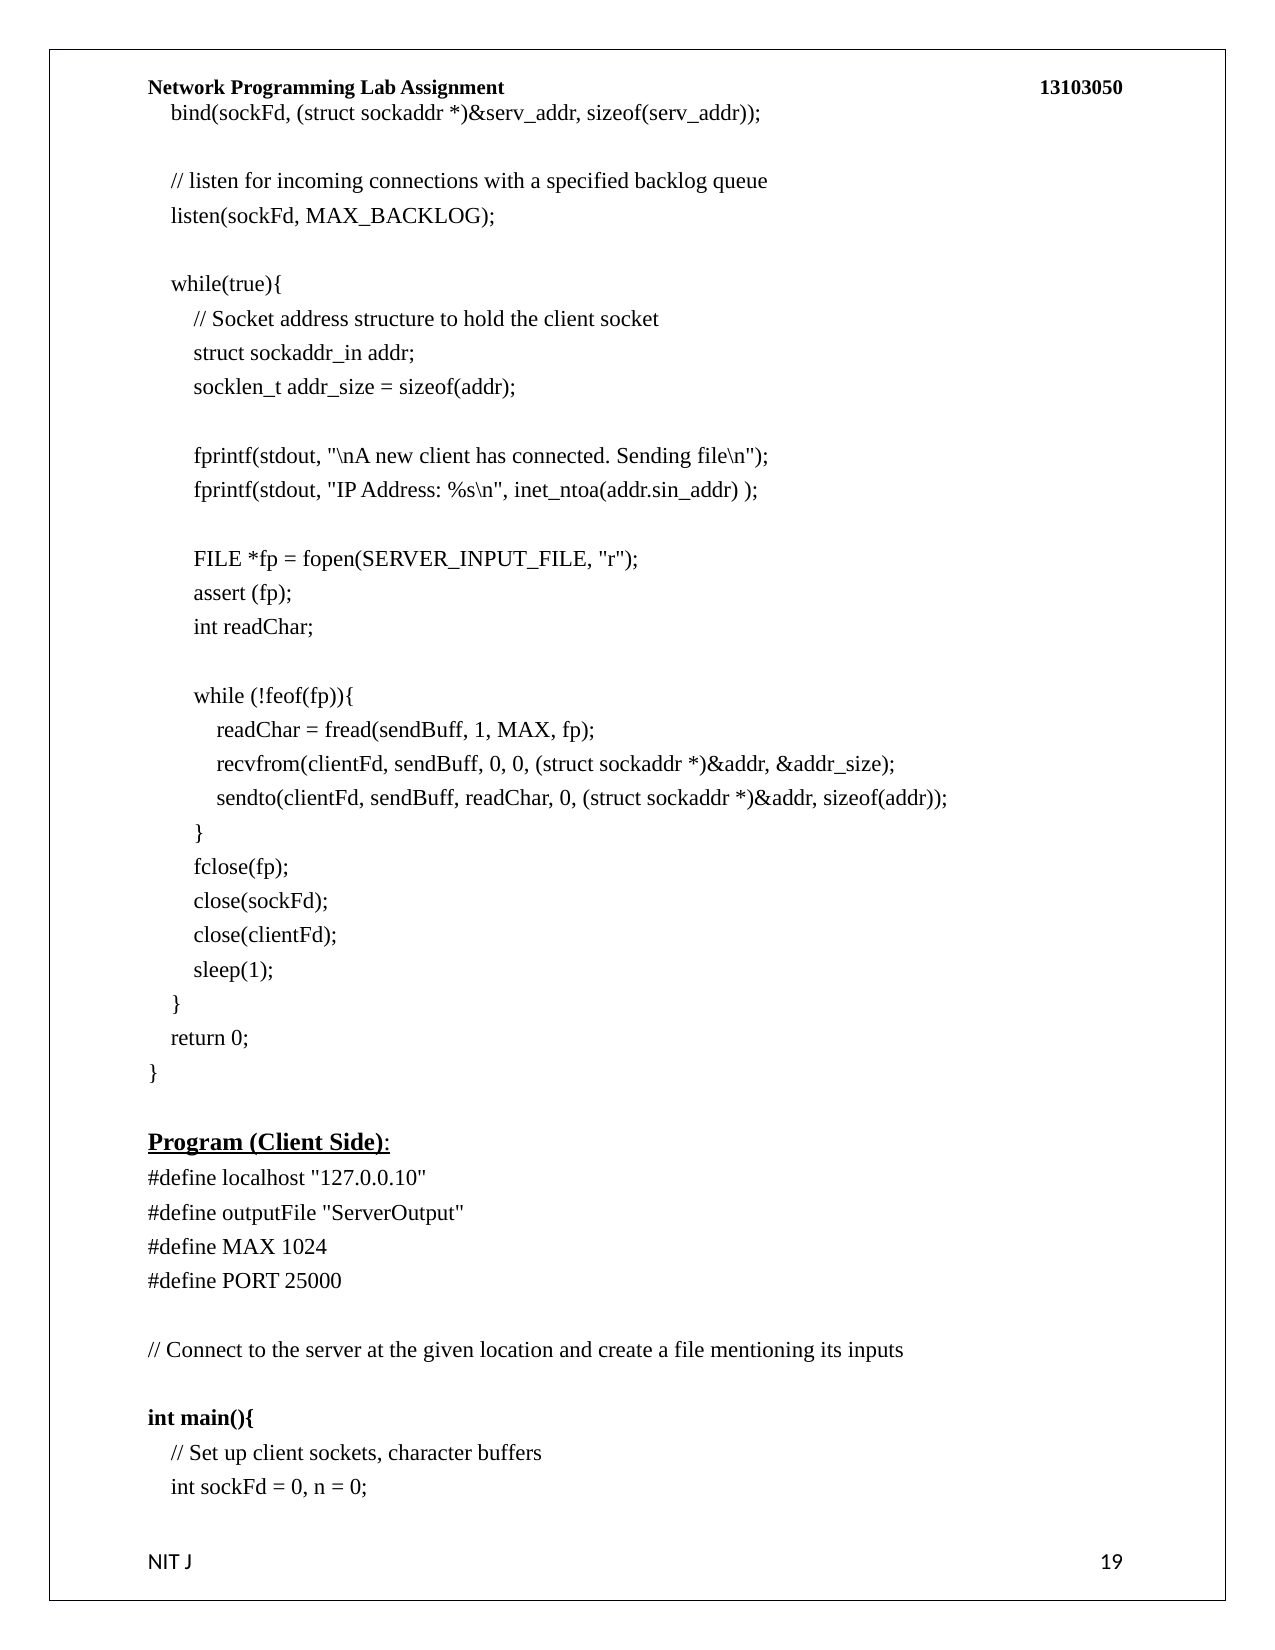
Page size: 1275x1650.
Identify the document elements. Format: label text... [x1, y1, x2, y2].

text close(clientFd); [148, 922, 1169, 948]
text sendto(clientFd, sendBuff, readChar, 0, (struct sockaddr *)&addr, sizeof(addr)); [148, 784, 1169, 811]
text FILE *fp = fopen(SERVER_INPUT_FILE, "r"); [148, 544, 1169, 571]
text sleep(1); [148, 956, 1169, 982]
text int sockFd = 0, n = 0; [148, 1473, 1169, 1499]
text #define PORT 25000 [148, 1267, 1169, 1293]
text } [148, 1059, 1169, 1085]
text close(sockFd); [148, 887, 1169, 914]
text } [148, 990, 1169, 1016]
text #define MAX 1024 [148, 1233, 1169, 1259]
text // Socket address structure to hold the client socket [148, 305, 1169, 331]
text recvfrom(clientFd, sendBuff, 0, 0, (struct sockaddr *)&addr, &addr_size); [148, 750, 1169, 777]
text // Set up client sockets, character buffers [148, 1438, 1169, 1465]
text #define localhost "127.0.0.10" [148, 1164, 1169, 1191]
text } [148, 819, 1169, 845]
text // Connect to the server at the given location and create a file mentioning its inputs [148, 1336, 1169, 1362]
text fprintf(stdout, "IP Address: %s\n", inet_ntoa(addr.sin_addr) ); [148, 476, 1169, 502]
text socklen_t addr_size = sizeof(addr); [148, 373, 1169, 399]
text readChar = fread(sendBuff, 1, MAX, fp); [148, 716, 1169, 742]
text bind(sockFd, (struct sockaddr *)&serv_addr, sizeof(serv_addr)); [148, 99, 1169, 125]
text fprintf(stdout, "\nA new client has connected. Sending file\n"); [148, 442, 1169, 468]
text int readChar; [148, 613, 1169, 639]
text listen(sockFd, MAX_BACKLOG); [148, 202, 1169, 228]
text assert (fp); [148, 579, 1169, 605]
text struct sockaddr_in addr; [148, 339, 1169, 365]
text return 0; [148, 1024, 1169, 1051]
text Program (Client Side): [148, 1127, 1169, 1156]
text #define outputFile "ServerOutput" [148, 1199, 1169, 1225]
text int main(){ [148, 1404, 1169, 1431]
text while (!feof(fp)){ [148, 682, 1169, 708]
text while(true){ [148, 270, 1169, 297]
text // listen for incoming connections with a specified backlog queue [148, 168, 1169, 194]
text fclose(fp); [148, 853, 1169, 879]
